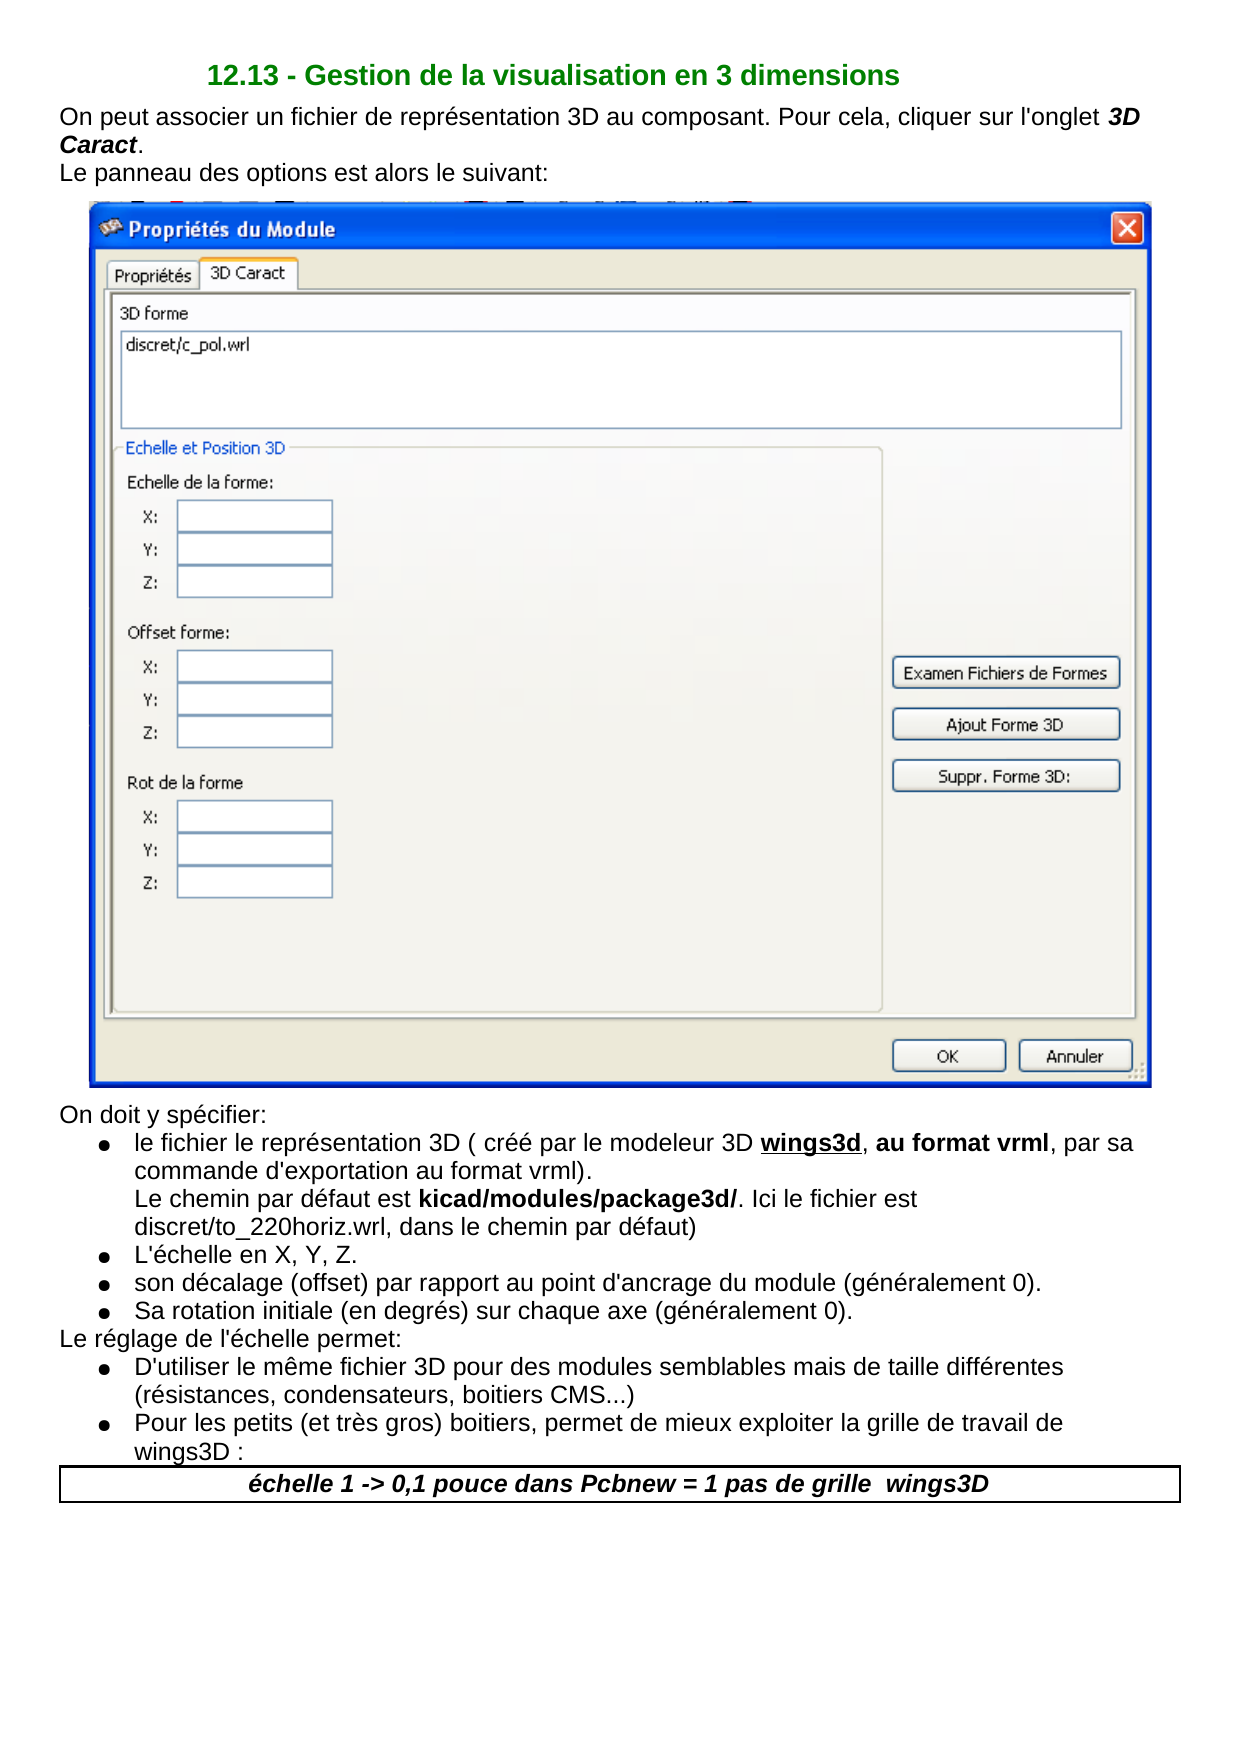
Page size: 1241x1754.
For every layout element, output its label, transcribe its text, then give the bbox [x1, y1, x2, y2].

text Le panneau des options est alors le suivant: [59, 159, 1181, 187]
text On doit y spécifier: [59, 1101, 1181, 1129]
picture [88, 201, 1152, 1088]
list L'échelle en X, Y, Z. [97, 1241, 1181, 1269]
list Sa rotation initiale (en degrés) sur chaque axe (généralement 0). [97, 1297, 1181, 1325]
text échelle 1 -> 0,1 pouce dans Pcbnew = 1 pas de grille wings3D [61, 1468, 1179, 1501]
text Le réglage de l'échelle permet: [59, 1325, 1181, 1353]
text On peut associer un fichier de représentation 3D au composant. Pour cela, cliquer sur l'onglet 3D Caract. [59, 103, 1181, 159]
list son décalage (offset) par rapport au point d'ancrage du module (généralement 0). [97, 1269, 1181, 1297]
list Pour les petits (et très gros) boitiers, permet de mieux exploiter la grille de travail de wings3D : [97, 1409, 1181, 1465]
list D'utiliser le même fichier 3D pour des modules semblables mais de taille différentes (résistances, condensateurs, boitiers CMS...) [97, 1353, 1181, 1409]
subtitle Gestion de la visualisation en 3 dimensions [133, 59, 1181, 92]
list le fichier le représentation 3D ( créé par le modeleur 3D wings3d, au format vrml, par sa commande d'exportation au format vrml). Le chemin par défaut est kicad/modules/package3d/. Ici le fichier est discret/to_220horiz.wrl, dans le chemin par défaut) [97, 1129, 1181, 1241]
